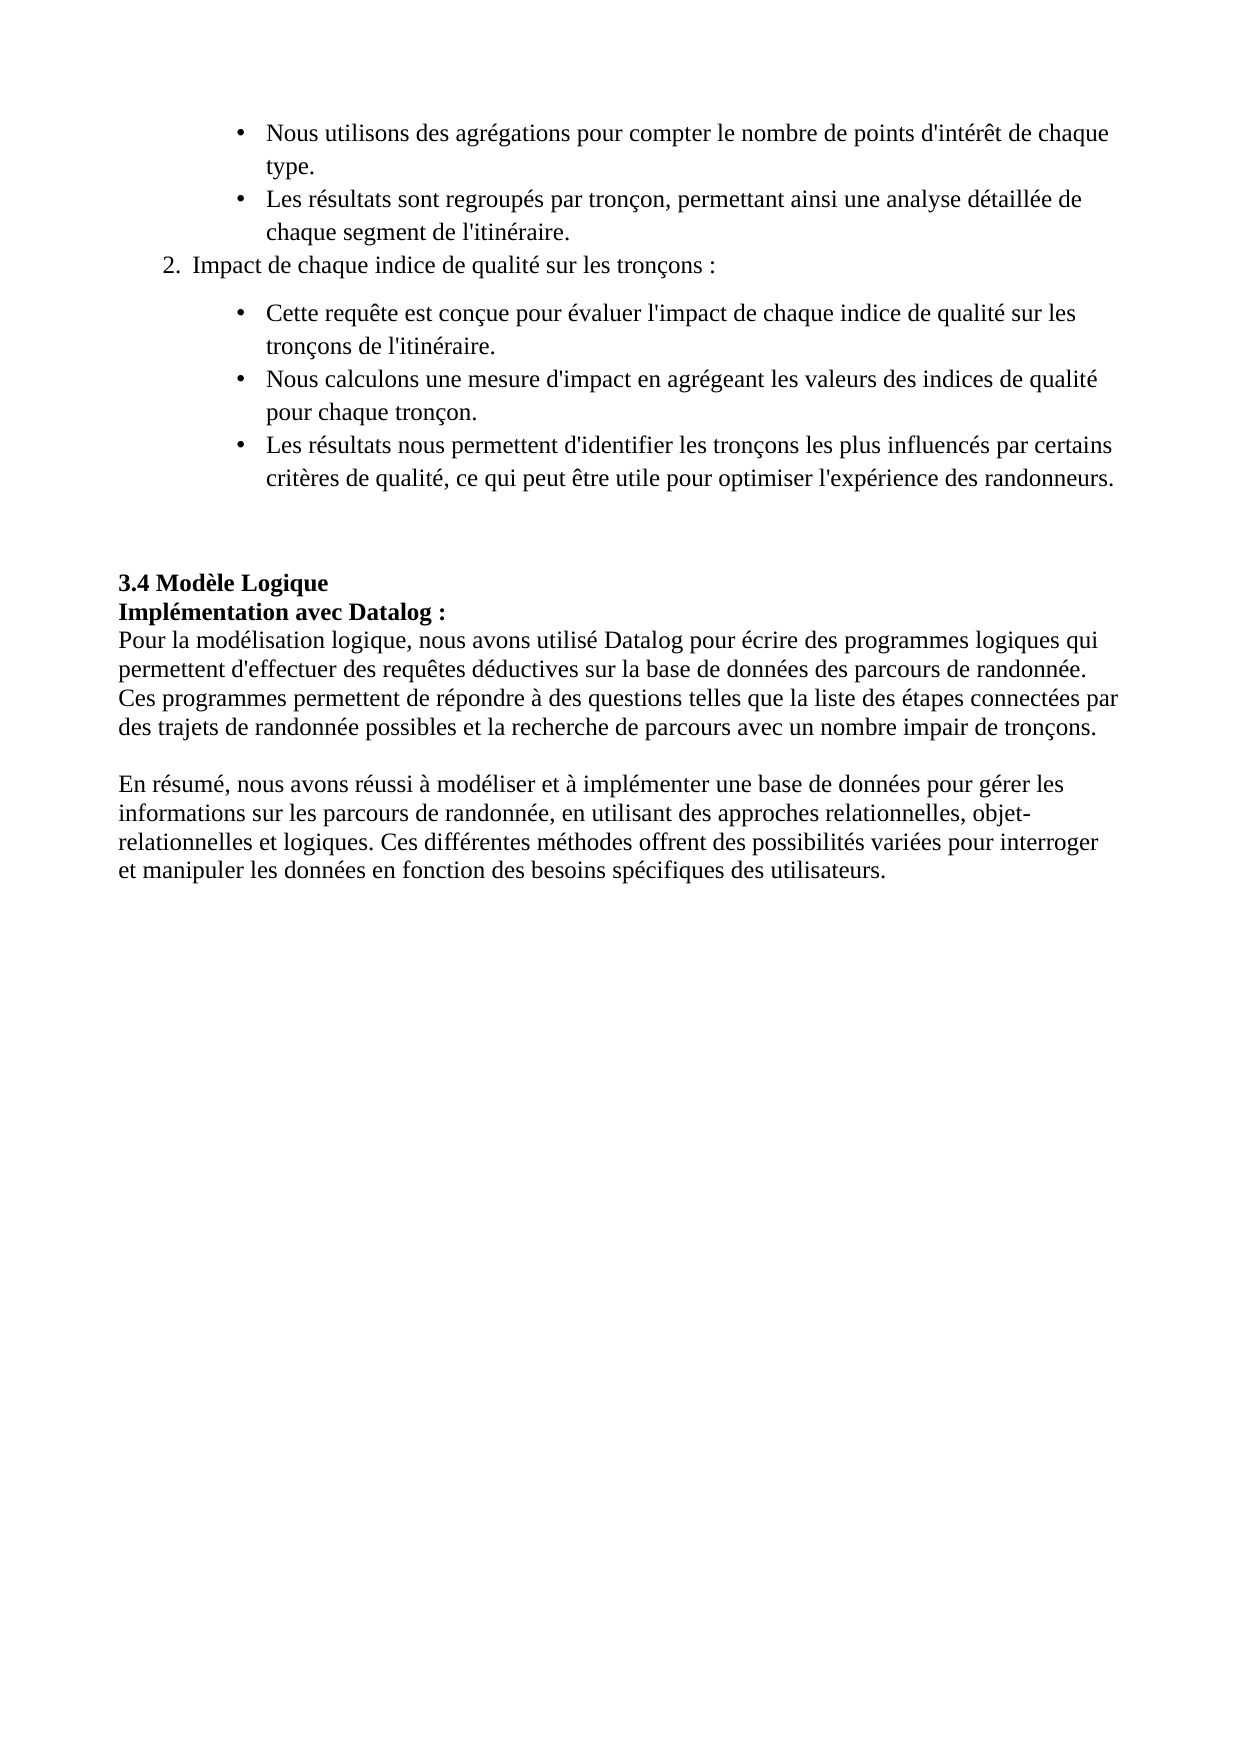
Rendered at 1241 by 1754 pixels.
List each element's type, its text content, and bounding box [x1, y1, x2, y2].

list Cette requête est conçue pour évaluer l'impact de chaque indice de qualité sur les tronçons de l'itinéraire. [236, 298, 1122, 359]
text En résumé, nous avons réussi à modéliser et à implémenter une base de données pour gérer les informations sur les parcours de randonnée, en utilisant des approches relationnelles, objet-relationnelles et logiques. Ces différentes méthodes offrent des possibilités variées pour interroger et manipuler les données en fonction des besoins spécifiques des utilisateurs. [118, 769, 1122, 884]
list Les résultats nous permettent d'identifier les tronçons les plus influencés par certains critères de qualité, ce qui peut être utile pour optimiser l'expérience des randonneurs. [236, 430, 1122, 492]
list Impact de chaque indice de qualité sur les tronçons : [162, 250, 1122, 279]
list Nous calculons une mesure d'impact en agrégeant les valeurs des indices de qualité pour chaque tronçon. [236, 364, 1122, 426]
text Pour la modélisation logique, nous avons utilisé Datalog pour écrire des programmes logiques qui permettent d'effectuer des requêtes déductives sur la base de données des parcours de randonnée. Ces programmes permettent de répondre à des questions telles que la liste des étapes connectées par des trajets de randonnée possibles et la recherche de parcours avec un nombre impair de tronçons. [118, 626, 1122, 741]
text Implémentation avec Datalog : [118, 597, 1122, 626]
list Les résultats sont regroupés par tronçon, permettant ainsi une analyse détaillée de chaque segment de l'itinéraire. [236, 184, 1122, 246]
list Nous utilisons des agrégations pour compter le nombre de points d'intérêt de chaque type. [236, 118, 1122, 180]
text 3.4 Modèle Logique [118, 568, 1122, 597]
